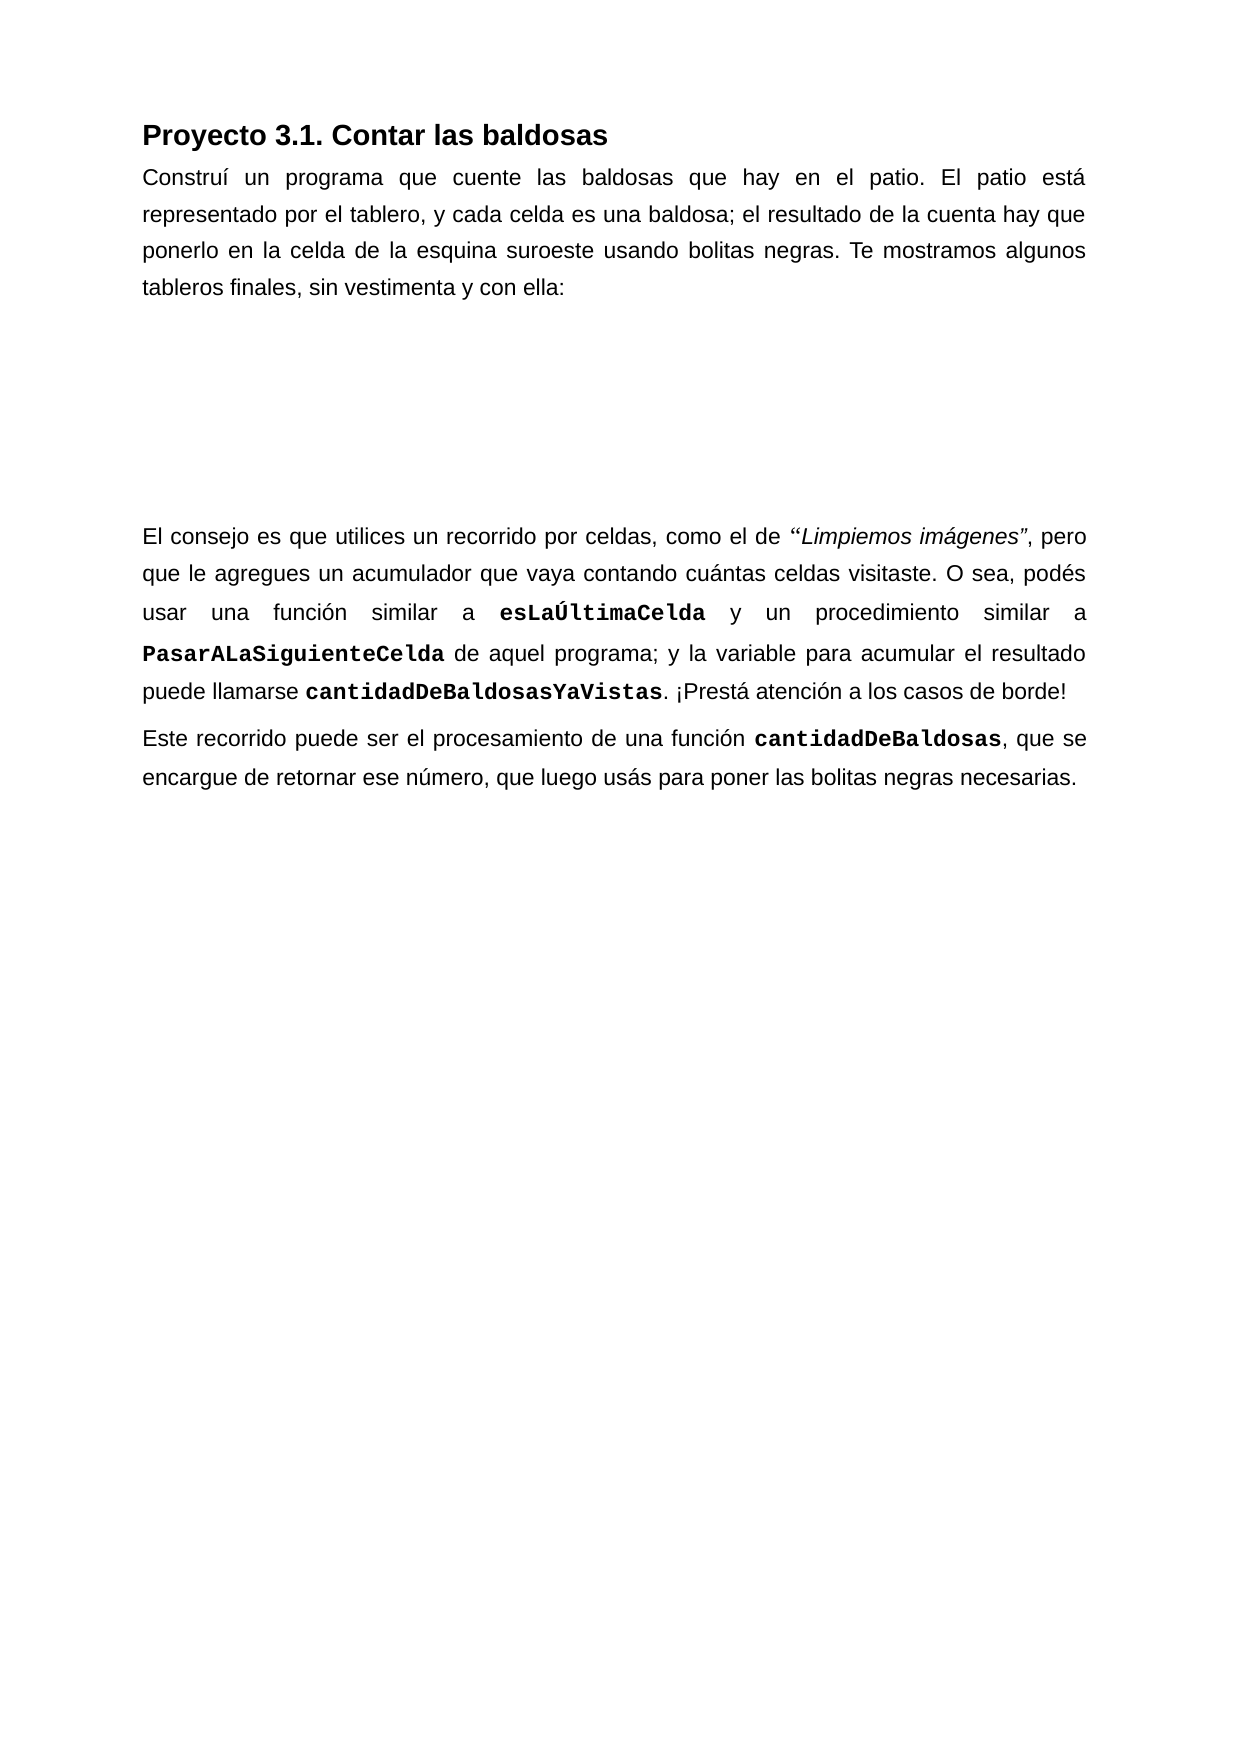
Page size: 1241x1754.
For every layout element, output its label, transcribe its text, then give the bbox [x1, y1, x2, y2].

text Este recorrido puede ser el procesamiento de una función cantidadDeBaldosas, que se encargue de retornar ese número, que luego usás para poner las bolitas negras necesarias. [142, 725, 1087, 790]
text Construí un programa que cuente las baldosas que hay en el patio. El patio está representado por el tablero, y cada celda es una baldosa; el resultado de la cuenta hay que ponerlo en la celda de la esquina suroeste usando bolitas negras. Te mostramos algunos tableros finales, sin vestimenta y con ella: [142, 164, 1087, 300]
text Proyecto 3.1. Contar las baldosas [142, 118, 1087, 152]
text El consejo es que utilices un recorrido por celdas, como el de “Limpiemos imágenes”, pero que le agregues un acumulador que vaya contando cuántas celdas visitaste. O sea, podés usar una función similar a esLaÚltimaCelda y un procedimiento similar a PasarALaSiguienteCelda de aquel programa; y la variable para acumular el resultado puede llamarse cantidadDeBaldosasYaVistas. ¡Prestá atención a los casos de borde! [142, 521, 1087, 706]
